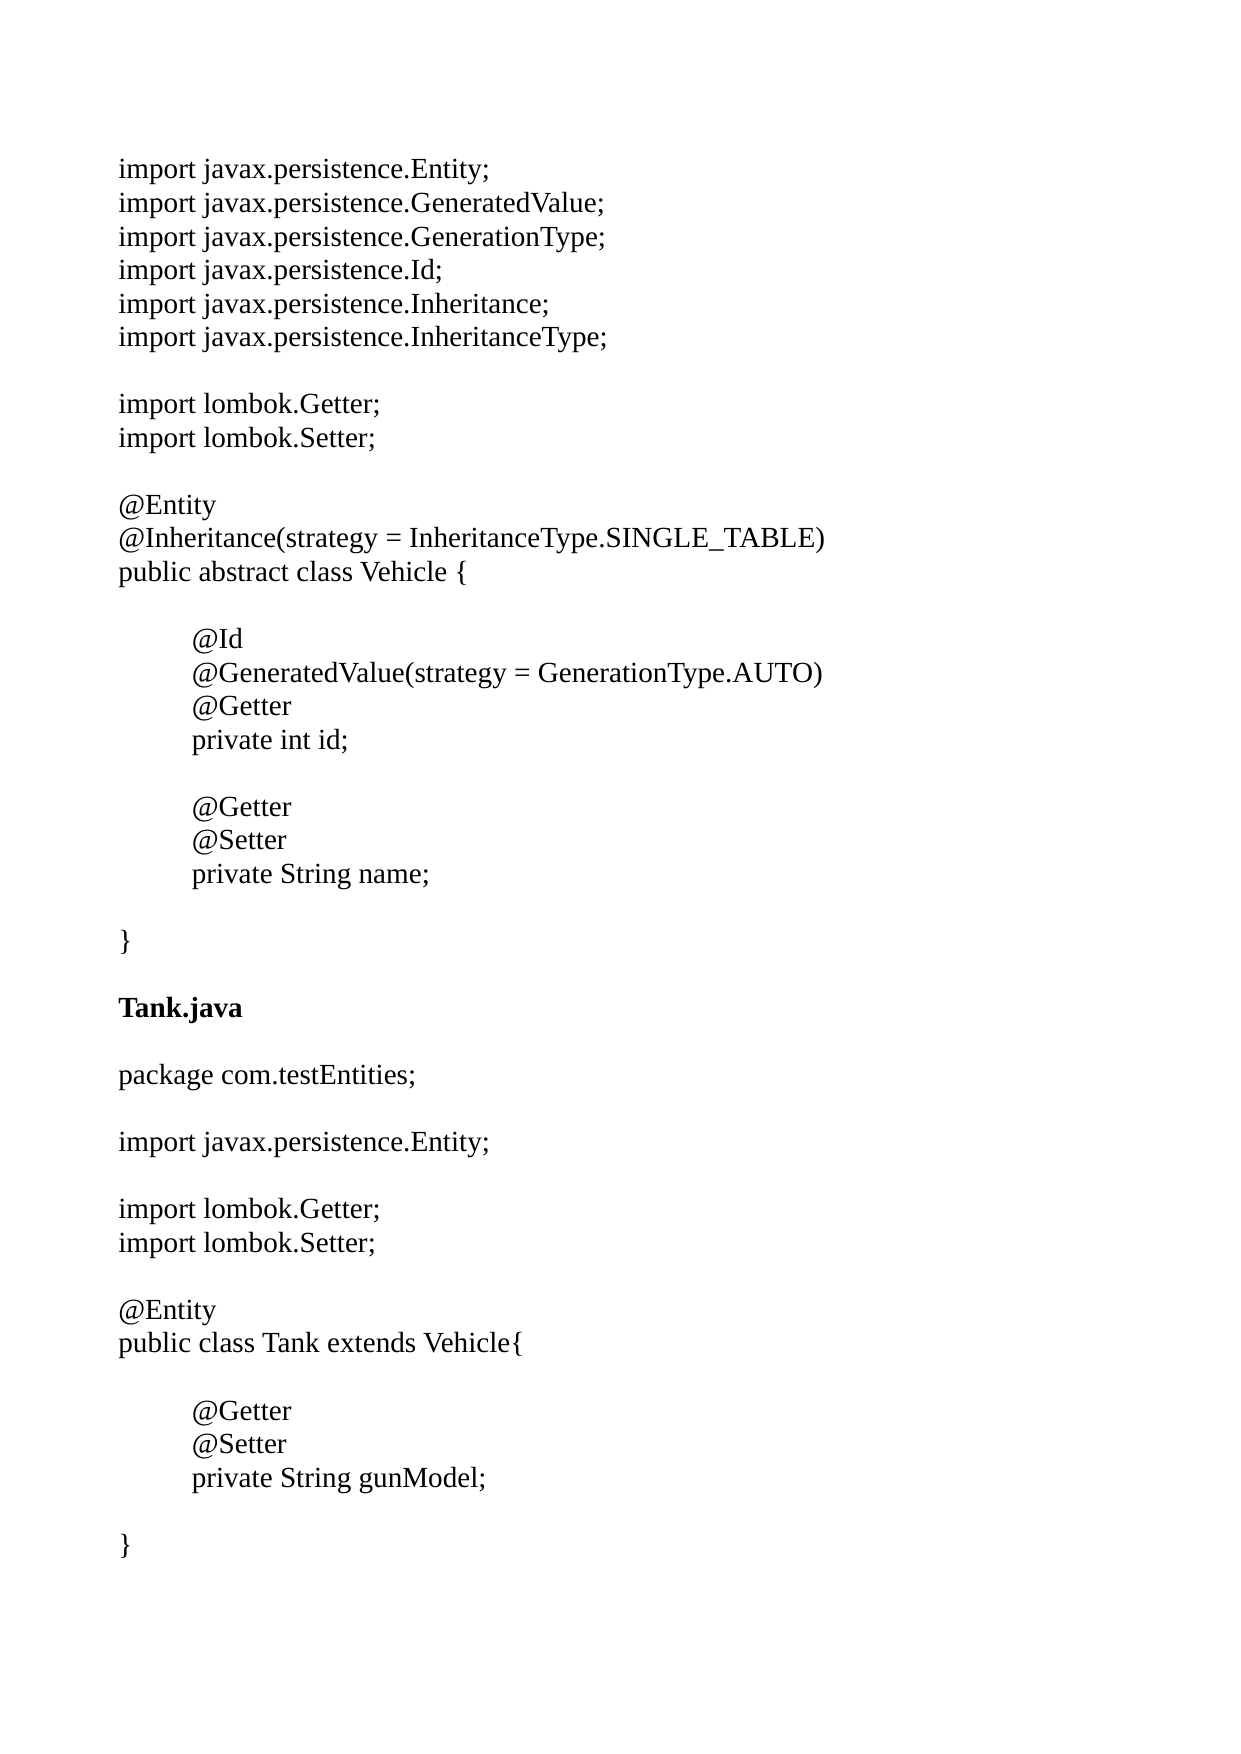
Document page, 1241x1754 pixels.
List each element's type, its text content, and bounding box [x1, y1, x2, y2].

text private String name; [118, 856, 1122, 889]
text import javax.persistence.InheritanceType; [118, 319, 1122, 353]
text @Getter [118, 688, 1122, 722]
text import javax.persistence.GeneratedValue; [118, 185, 1122, 219]
text @Entity [118, 1292, 1122, 1326]
text import lombok.Setter; [118, 1225, 1122, 1258]
text import javax.persistence.Inheritance; [118, 286, 1122, 319]
text @Getter [118, 789, 1122, 822]
text import javax.persistence.Id; [118, 252, 1122, 286]
text private String gunModel; [118, 1460, 1122, 1493]
text @Setter [118, 1426, 1122, 1460]
text } [118, 923, 1122, 957]
text import lombok.Getter; [118, 386, 1122, 420]
text public class Tank extends Vehicle{ [118, 1326, 1122, 1359]
text Tank.java [118, 990, 1122, 1024]
text package com.testEntities; [118, 1057, 1122, 1091]
text @Getter [118, 1393, 1122, 1426]
text @Setter [118, 822, 1122, 856]
text } [118, 1527, 1122, 1560]
text private int id; [118, 722, 1122, 755]
text @Inheritance(strategy = InheritanceType.SINGLE_TABLE) [118, 521, 1122, 554]
text @Entity [118, 487, 1122, 521]
text import javax.persistence.Entity; [118, 1124, 1122, 1158]
text import lombok.Setter; [118, 420, 1122, 453]
text import lombok.Getter; [118, 1191, 1122, 1225]
text import javax.persistence.GenerationType; [118, 219, 1122, 252]
text public abstract class Vehicle { [118, 554, 1122, 588]
text import javax.persistence.Entity; [118, 152, 1122, 185]
text @Id [118, 621, 1122, 655]
text @GeneratedValue(strategy = GenerationType.AUTO) [118, 655, 1122, 688]
